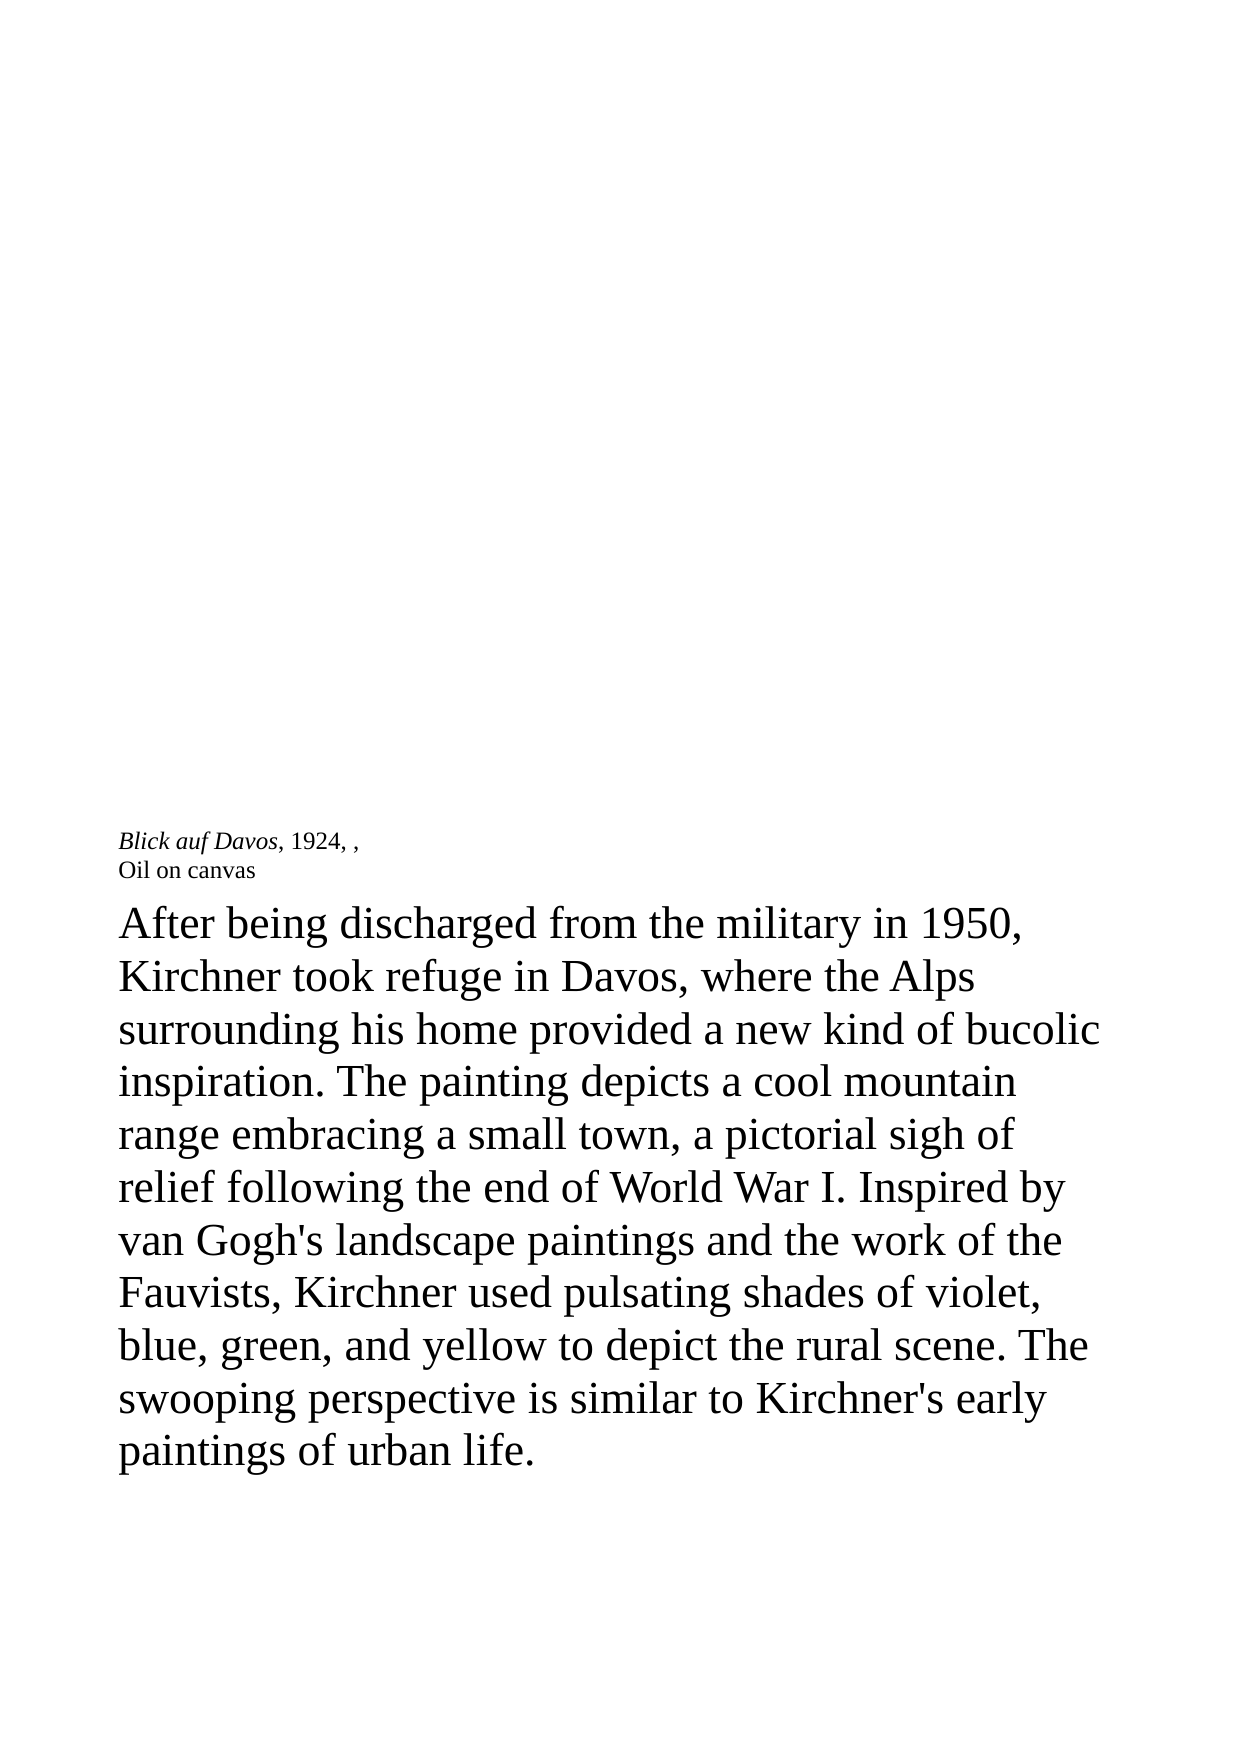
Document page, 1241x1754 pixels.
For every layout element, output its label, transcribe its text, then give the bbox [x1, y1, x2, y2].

text Blick auf Davos, 1924, , Oil on canvas [118, 826, 1122, 883]
text After being discharged from the military in 1950, Kirchner took refuge in Davos, where the Alps surrounding his home provided a new kind of bucolic inspiration. The painting depicts a cool mountain range embracing a small town, a pictorial sigh of relief following the end of World War I. Inspired by van Gogh's landscape paintings and the work of the Fauvists, Kirchner used pulsating shades of violet, blue, green, and yellow to depict the rural scene. The swooping perspective is similar to Kirchner's early paintings of urban life. [118, 896, 1122, 1476]
